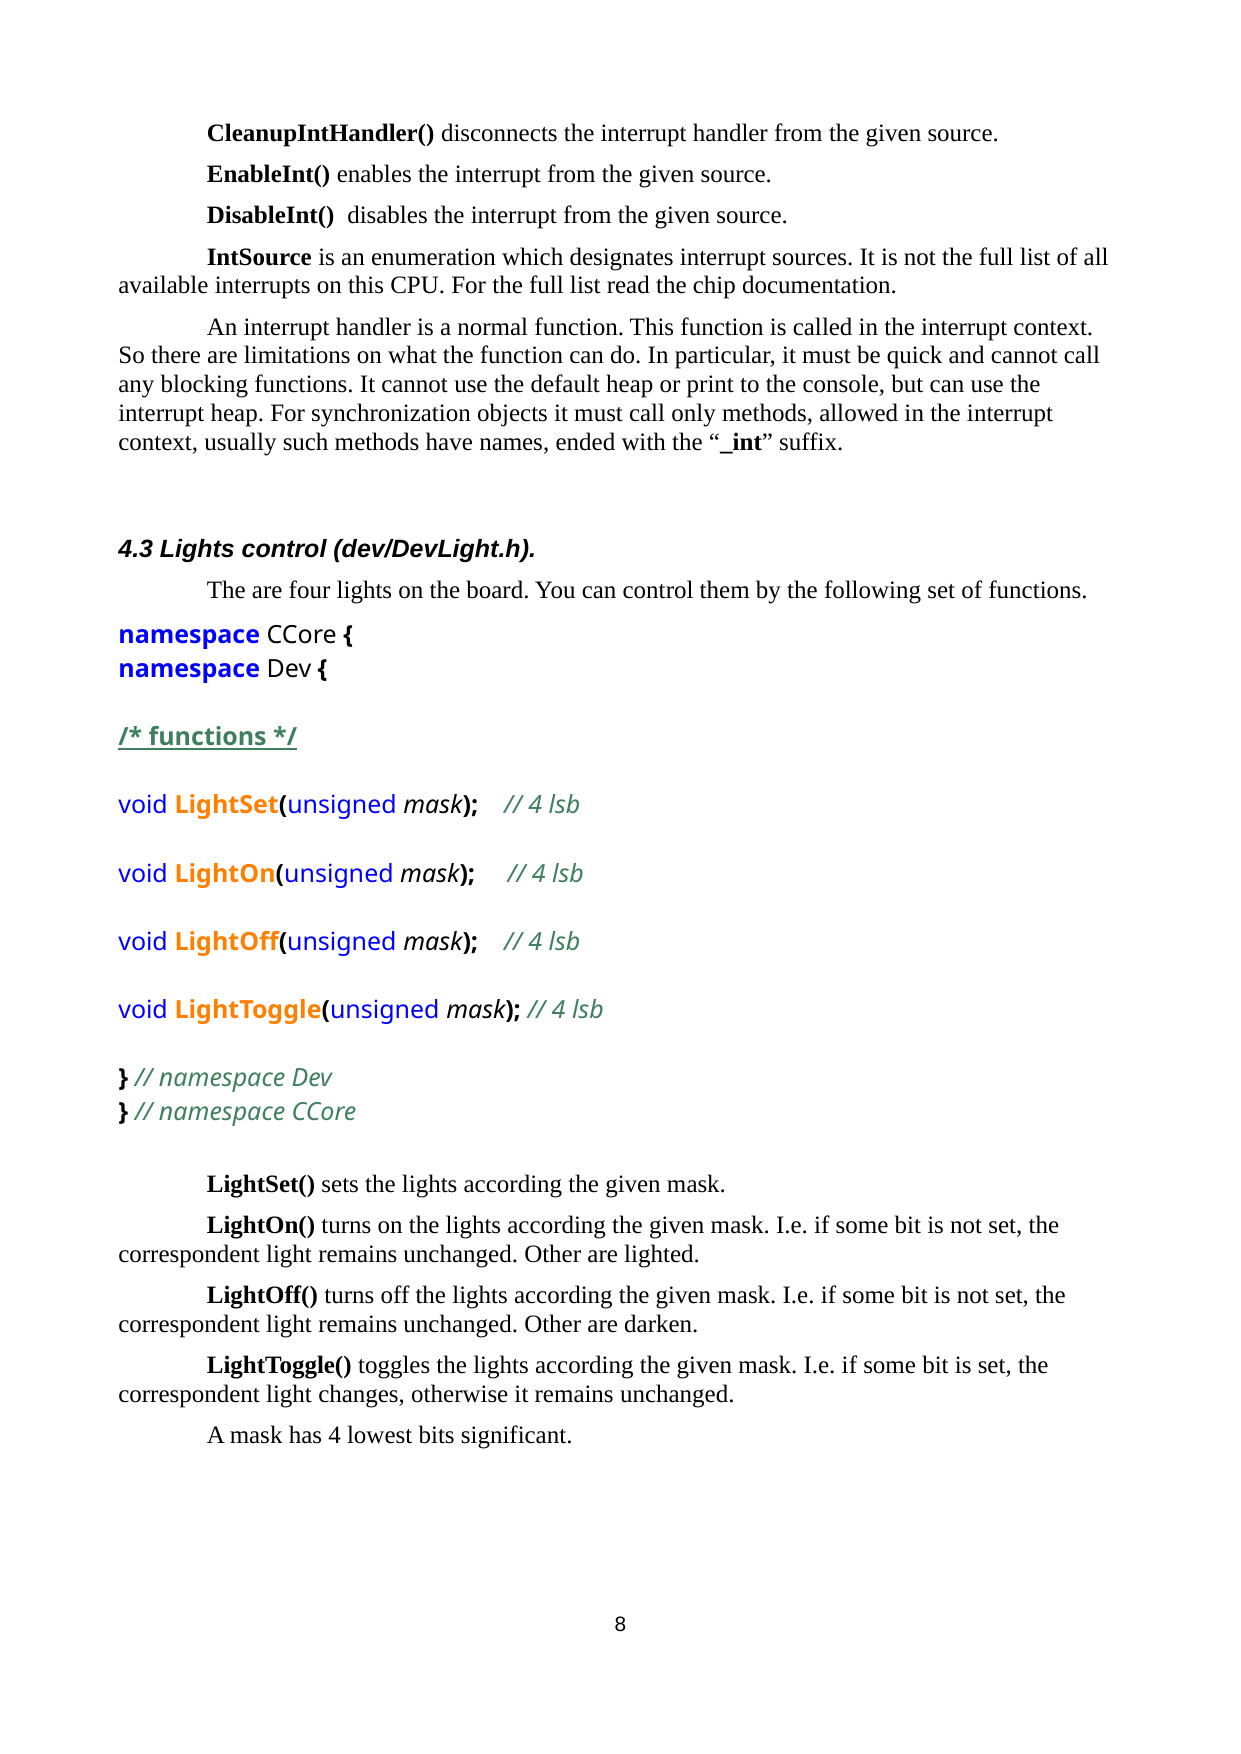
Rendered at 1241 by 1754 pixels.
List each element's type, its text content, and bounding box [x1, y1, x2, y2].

text void LightSet(unsigned mask); // 4 lsb [118, 787, 1122, 821]
text namespace Dev { [118, 651, 1122, 685]
text LightSet() sets the lights according the given mask. [118, 1169, 1122, 1198]
text IntSource is an enumeration which designates interrupt sources. It is not the full list of all available interrupts on this CPU. For the full list read the chip documentation. [118, 242, 1122, 299]
text LightOn() turns on the lights according the given mask. I.e. if some bit is not set, the correspondent light remains unchanged. Other are lighted. [118, 1210, 1122, 1268]
text A mask has 4 lowest bits significant. [118, 1420, 1122, 1449]
text } // namespace Dev [118, 1060, 1122, 1094]
text /* functions */ [118, 719, 1122, 753]
text CleanupIntHandler() disconnects the interrupt handler from the given source. [118, 118, 1122, 147]
text void LightOff(unsigned mask); // 4 lsb [118, 923, 1122, 957]
text namespace CCore { [118, 617, 1122, 651]
text void LightToggle(unsigned mask); // 4 lsb [118, 992, 1122, 1026]
text An interrupt handler is a normal function. This function is called in the interrupt context. So there are limitations on what the function can do. In particular, it must be quick and cannot call any blocking functions. It cannot use the default heap or print to the console, but can use the interrupt heap. For synchronization objects it must call only methods, allowed in the interrupt context, usually such methods have names, ended with the “_int” suffix. [118, 312, 1122, 456]
text void LightOn(unsigned mask); // 4 lsb [118, 855, 1122, 889]
text LightToggle() toggles the lights according the given mask. I.e. if some bit is set, the correspondent light changes, otherwise it remains unchanged. [118, 1350, 1122, 1408]
text } // namespace CCore [118, 1094, 1122, 1128]
text The are four lights on the board. You can control them by the following set of functions. [118, 576, 1122, 604]
text EnableInt() enables the interrupt from the given source. [118, 159, 1122, 188]
subtitle 4.3 Lights control (dev/DevLight.h). [118, 534, 1122, 563]
text DisableInt() disables the interrupt from the given source. [118, 201, 1122, 229]
text LightOff() turns off the lights according the given mask. I.e. if some bit is not set, the correspondent light remains unchanged. Other are darken. [118, 1280, 1122, 1338]
